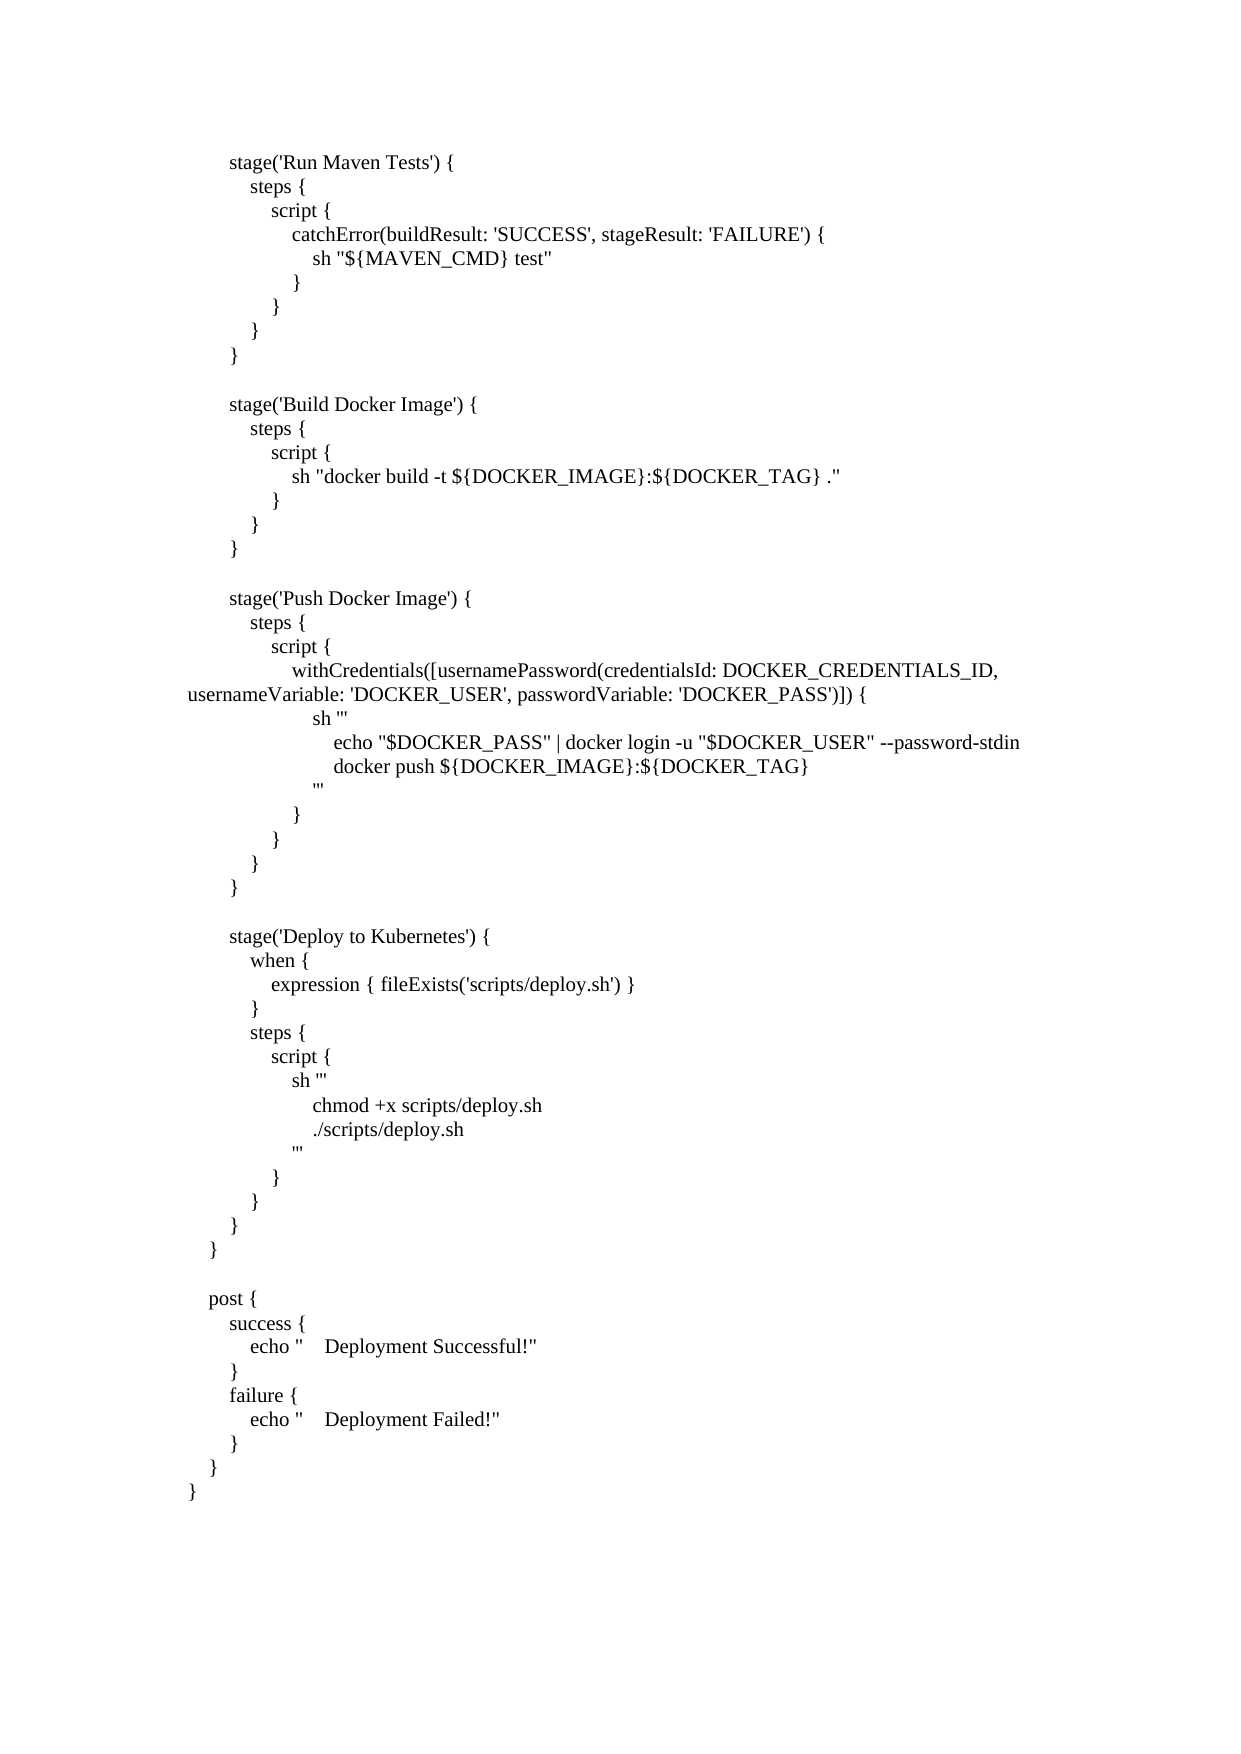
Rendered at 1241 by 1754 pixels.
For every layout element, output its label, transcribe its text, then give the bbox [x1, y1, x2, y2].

text } [187, 802, 1053, 826]
text } [187, 1479, 1053, 1503]
text } [187, 1213, 1053, 1237]
text } [187, 826, 1053, 851]
text } [187, 342, 1053, 367]
text } [187, 294, 1053, 318]
text } [187, 996, 1053, 1020]
text } [187, 1431, 1053, 1455]
text sh ''' [187, 1068, 1053, 1092]
text echo "❌ Deployment Failed!" [187, 1407, 1053, 1431]
text } [187, 318, 1053, 342]
text } [187, 1358, 1053, 1383]
text steps { [187, 610, 1053, 634]
text echo "✅ Deployment Successful!" [187, 1334, 1053, 1358]
text stage('Deploy to Kubernetes') { [187, 924, 1053, 948]
text script { [187, 198, 1053, 222]
text } [187, 1455, 1053, 1479]
text failure { [187, 1383, 1053, 1407]
text sh ''' [187, 706, 1053, 730]
text } [187, 1165, 1053, 1189]
text sh "docker build -t ${DOCKER_IMAGE}:${DOCKER_TAG} ." [187, 464, 1053, 488]
text } [187, 270, 1053, 294]
text success { [187, 1310, 1053, 1334]
text } [187, 512, 1053, 536]
text withCredentials([usernamePassword(credentialsId: DOCKER_CREDENTIALS_ID, usernameVariable: 'DOCKER_USER', passwordVariable: 'DOCKER_PASS')]) { [187, 658, 1053, 706]
text } [187, 874, 1053, 899]
text steps { [187, 1020, 1053, 1044]
text catchError(buildResult: 'SUCCESS', stageResult: 'FAILURE') { [187, 222, 1053, 246]
text } [187, 536, 1053, 560]
text steps { [187, 416, 1053, 440]
text echo "$DOCKER_PASS" | docker login -u "$DOCKER_USER" --password-stdin [187, 730, 1053, 754]
text } [187, 851, 1053, 874]
text when { [187, 948, 1053, 972]
text ''' [187, 1141, 1053, 1165]
text expression { fileExists('scripts/deploy.sh') } [187, 972, 1053, 996]
text script { [187, 634, 1053, 658]
text chmod +x scripts/deploy.sh [187, 1092, 1053, 1117]
text post { [187, 1286, 1053, 1310]
text script { [187, 1044, 1053, 1068]
text script { [187, 440, 1053, 464]
text } [187, 1189, 1053, 1213]
text stage('Run Maven Tests') { [187, 150, 1053, 174]
text } [187, 488, 1053, 512]
text ./scripts/deploy.sh [187, 1117, 1053, 1141]
text stage('Push Docker Image') { [187, 586, 1053, 610]
text ''' [187, 778, 1053, 802]
text steps { [187, 174, 1053, 198]
text docker push ${DOCKER_IMAGE}:${DOCKER_TAG} [187, 754, 1053, 778]
text stage('Build Docker Image') { [187, 392, 1053, 416]
text } [187, 1237, 1053, 1261]
text sh "${MAVEN_CMD} test" [187, 246, 1053, 270]
